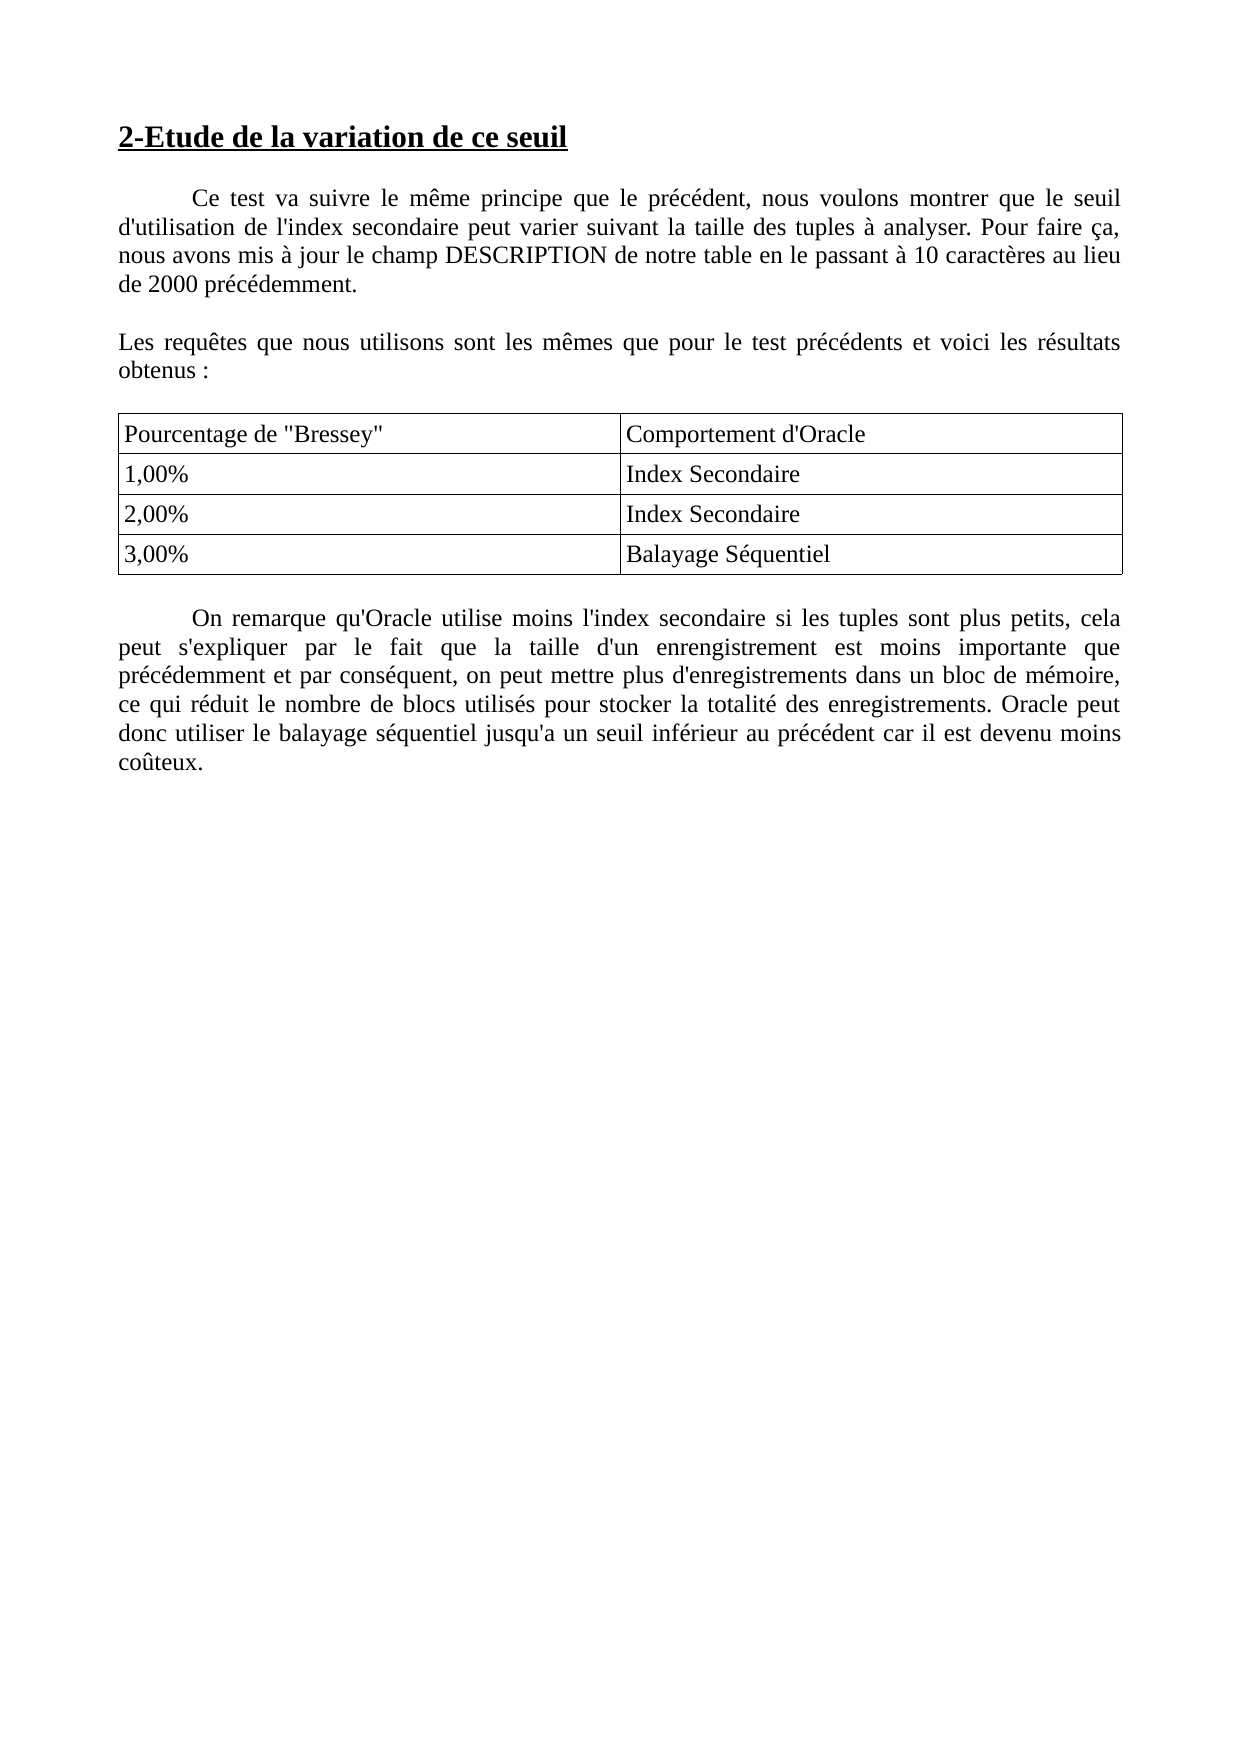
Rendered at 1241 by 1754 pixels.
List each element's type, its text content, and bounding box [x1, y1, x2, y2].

text Ce test va suivre le même principe que le précédent, nous voulons montrer que le seuil d'utilisation de l'index secondaire peut varier suivant la taille des tuples à analyser. Pour faire ça, nous avons mis à jour le champ DESCRIPTION de notre table en le passant à 10 caractères au lieu de 2000 précédemment. [118, 183, 1122, 298]
table_cell Balayage Séquentiel [621, 535, 1122, 574]
table_cell 1,00% [119, 454, 620, 493]
text 2-Etude de la variation de ce seuil [118, 118, 1122, 154]
table_cell Index Secondaire [621, 495, 1122, 534]
table_cell 2,00% [119, 495, 620, 534]
table_header Comportement d'Oracle [621, 414, 1122, 453]
table_cell Index Secondaire [621, 454, 1122, 493]
text On remarque qu'Oracle utilise moins l'index secondaire si les tuples sont plus petits, cela peut s'expliquer par le fait que la taille d'un enrengistrement est moins importante que précédemment et par conséquent, on peut mettre plus d'enregistrements dans un bloc de mémoire, ce qui réduit le nombre de blocs utilisés pour stocker la totalité des enregistrements. Oracle peut donc utiliser le balayage séquentiel jusqu'a un seuil inférieur au précédent car il est devenu moins coûteux. [118, 603, 1122, 775]
table_cell 3,00% [119, 535, 620, 574]
text Les requêtes que nous utilisons sont les mêmes que pour le test précédents et voici les résultats obtenus : [118, 327, 1122, 384]
table_header Pourcentage de "Bressey" [119, 414, 620, 453]
